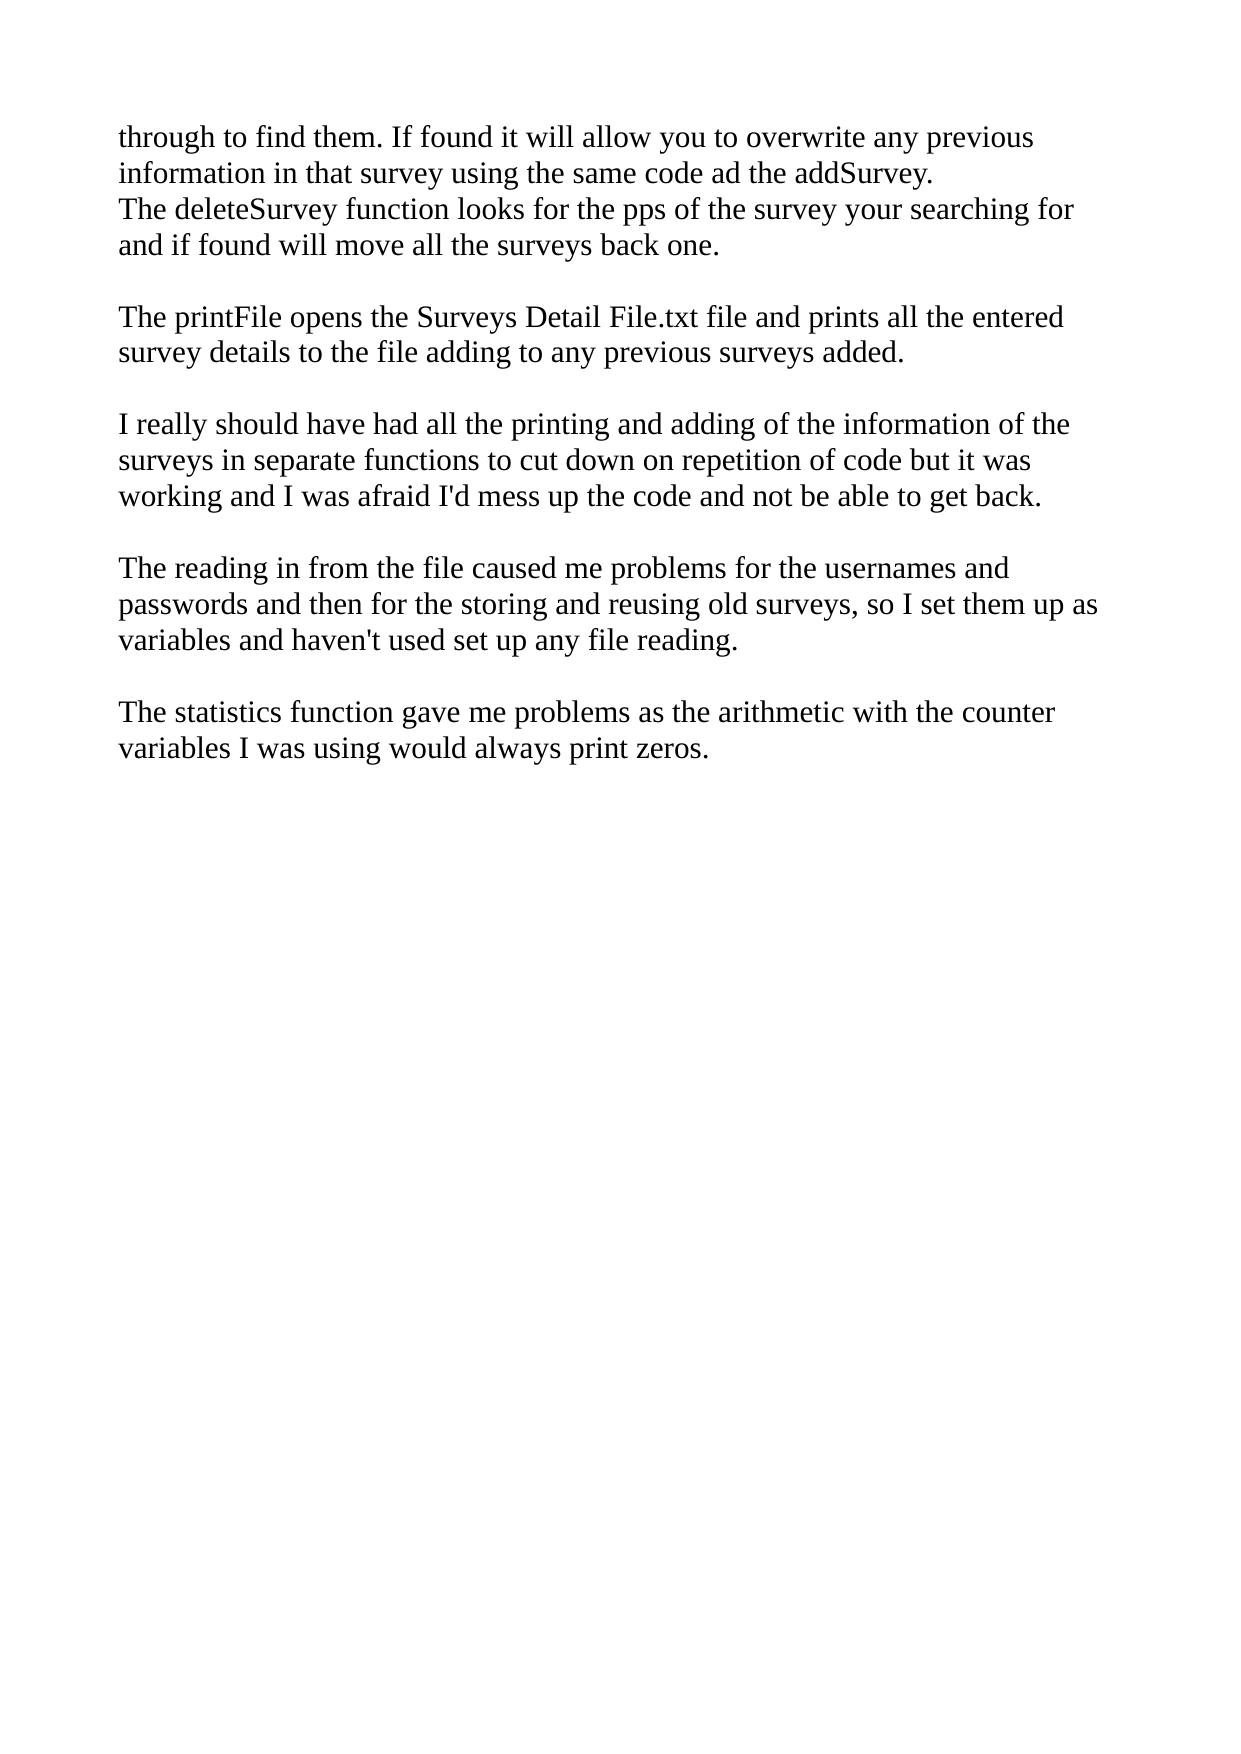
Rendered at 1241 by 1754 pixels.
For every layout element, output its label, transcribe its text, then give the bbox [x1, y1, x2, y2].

text I really should have had all the printing and adding of the information of the surveys in separate functions to cut down on repetition of code but it was working and I was afraid I'd mess up the code and not be able to get back. [118, 406, 1122, 513]
text The statistics function gave me problems as the arithmetic with the counter variables I was using would always print zeros. [118, 693, 1122, 765]
text through to find them. If found it will allow you to overwrite any previous information in that survey using the same code ad the addSurvey. [118, 118, 1122, 190]
text The deleteSurvey function looks for the pps of the survey your searching for and if found will move all the surveys back one. [118, 190, 1122, 262]
text The reading in from the file caused me problems for the usernames and passwords and then for the storing and reusing old surveys, so I set them up as variables and haven't used set up any file reading. [118, 549, 1122, 657]
text The printFile opens the Surveys Detail File.txt file and prints all the entered survey details to the file adding to any previous surveys added. [118, 298, 1122, 370]
